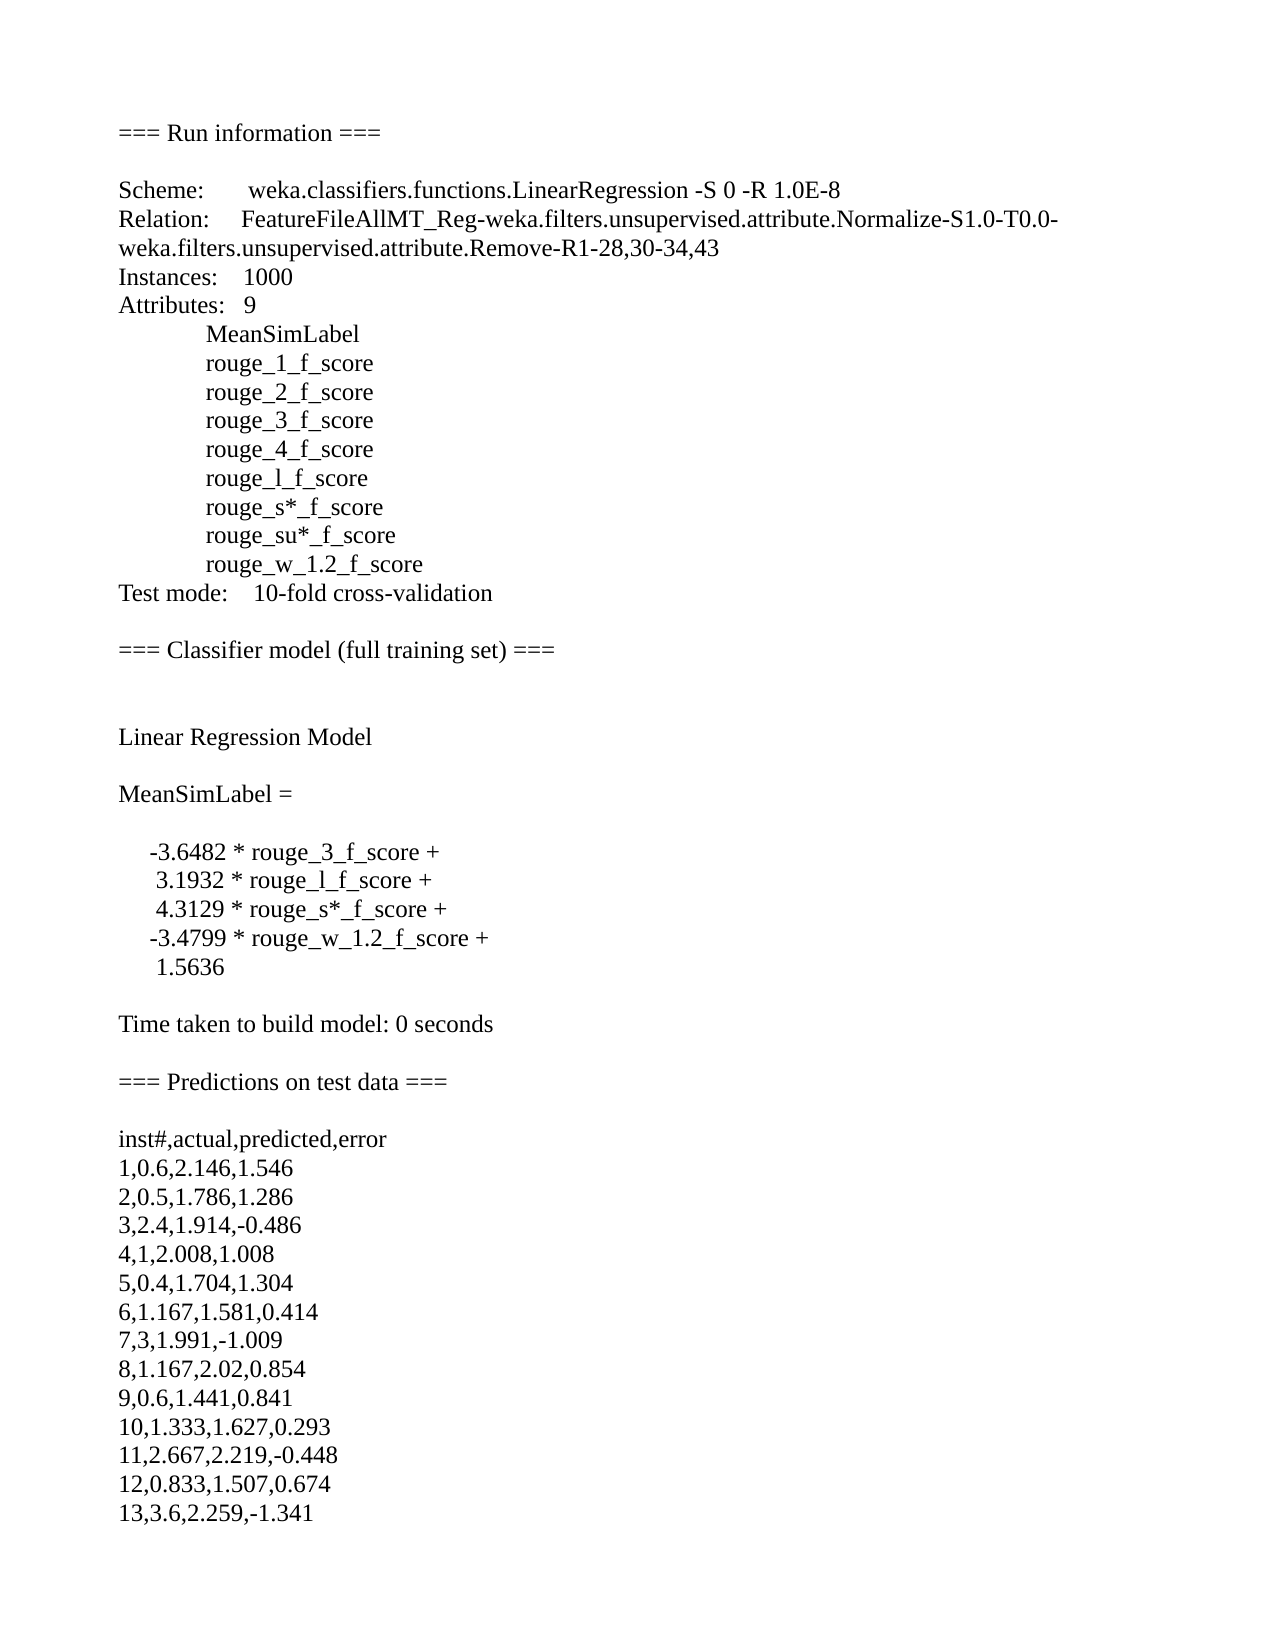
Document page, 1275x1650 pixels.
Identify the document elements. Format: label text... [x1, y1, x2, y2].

text Test mode: 10-fold cross-validation [118, 578, 1157, 607]
text 6,1.167,1.581,0.414 [118, 1297, 1157, 1326]
text 13,3.6,2.259,-1.341 [118, 1498, 1157, 1527]
text === Run information === [118, 118, 1157, 147]
text 1,0.6,2.146,1.546 [118, 1153, 1157, 1182]
text 11,2.667,2.219,-0.448 [118, 1441, 1157, 1469]
text inst#,actual,predicted,error [118, 1124, 1157, 1153]
text rouge_3_f_score [118, 406, 1157, 434]
text 12,0.833,1.507,0.674 [118, 1469, 1157, 1498]
text rouge_2_f_score [118, 377, 1157, 406]
text -3.6482 * rouge_3_f_score + [118, 837, 1157, 866]
text Linear Regression Model [118, 722, 1157, 751]
text Instances: 1000 [118, 262, 1157, 291]
text -3.4799 * rouge_w_1.2_f_score + [118, 923, 1157, 952]
text 2,0.5,1.786,1.286 [118, 1182, 1157, 1211]
text 9,0.6,1.441,0.841 [118, 1383, 1157, 1412]
text rouge_4_f_score [118, 434, 1157, 463]
text rouge_1_f_score [118, 348, 1157, 377]
text Relation: FeatureFileAllMT_Reg-weka.filters.unsupervised.attribute.Normalize-S1.0-T0.0-weka.filters.unsupervised.attribute.Remove-R1-28,30-34,43 [118, 204, 1157, 262]
text MeanSimLabel = [118, 779, 1157, 808]
text Attributes: 9 [118, 291, 1157, 319]
text 8,1.167,2.02,0.854 [118, 1354, 1157, 1383]
text Time taken to build model: 0 seconds [118, 1009, 1157, 1038]
text 3,2.4,1.914,-0.486 [118, 1211, 1157, 1239]
text === Classifier model (full training set) === [118, 636, 1157, 664]
text rouge_su*_f_score [118, 521, 1157, 549]
text 10,1.333,1.627,0.293 [118, 1412, 1157, 1441]
text rouge_l_f_score [118, 463, 1157, 492]
text rouge_s*_f_score [118, 492, 1157, 521]
text 5,0.4,1.704,1.304 [118, 1268, 1157, 1297]
text 3.1932 * rouge_l_f_score + [118, 866, 1157, 894]
text === Predictions on test data === [118, 1067, 1157, 1096]
text Scheme: weka.classifiers.functions.LinearRegression -S 0 -R 1.0E-8 [118, 176, 1157, 204]
text MeanSimLabel [118, 319, 1157, 348]
text rouge_w_1.2_f_score [118, 549, 1157, 578]
text 4.3129 * rouge_s*_f_score + [118, 894, 1157, 923]
text 7,3,1.991,-1.009 [118, 1326, 1157, 1354]
text 4,1,2.008,1.008 [118, 1239, 1157, 1268]
text 1.5636 [118, 952, 1157, 981]
